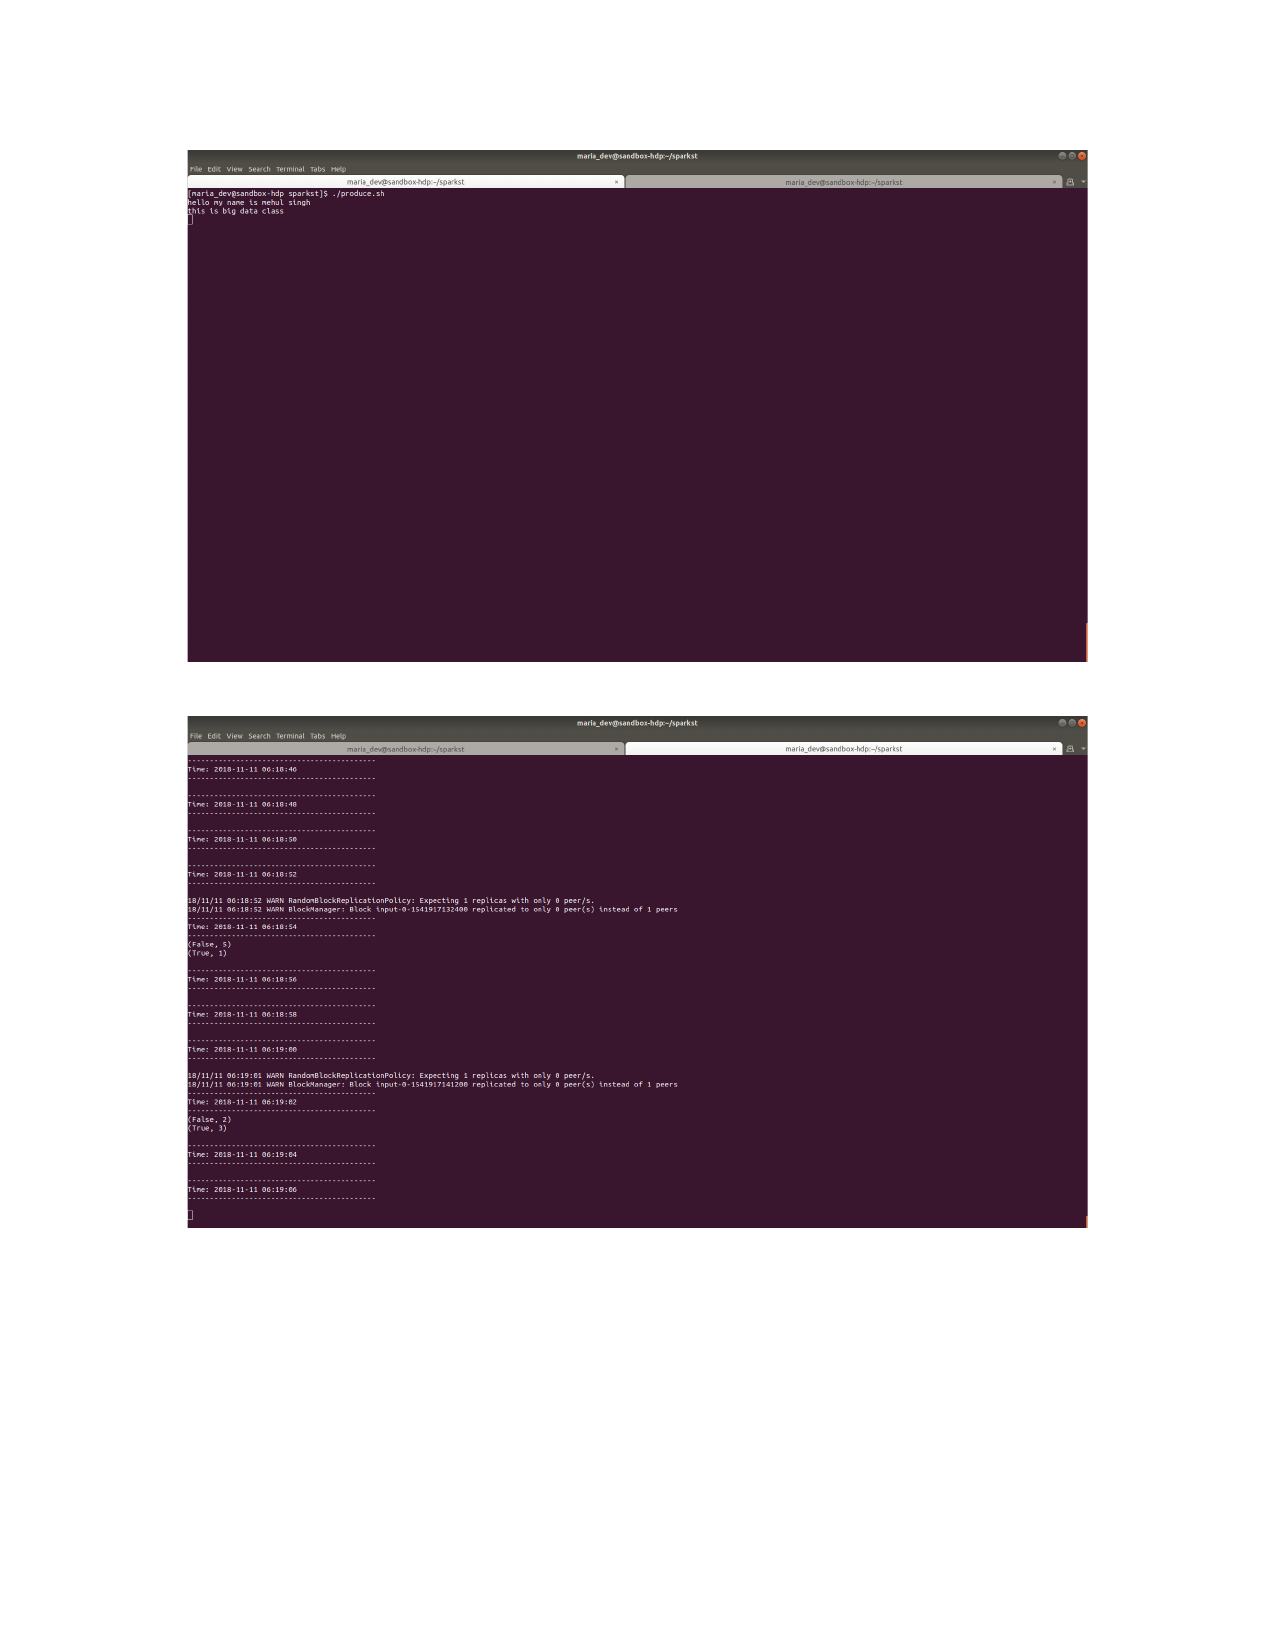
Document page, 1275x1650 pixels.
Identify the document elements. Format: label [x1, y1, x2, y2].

picture [187, 150, 1088, 662]
picture [187, 716, 1088, 1228]
